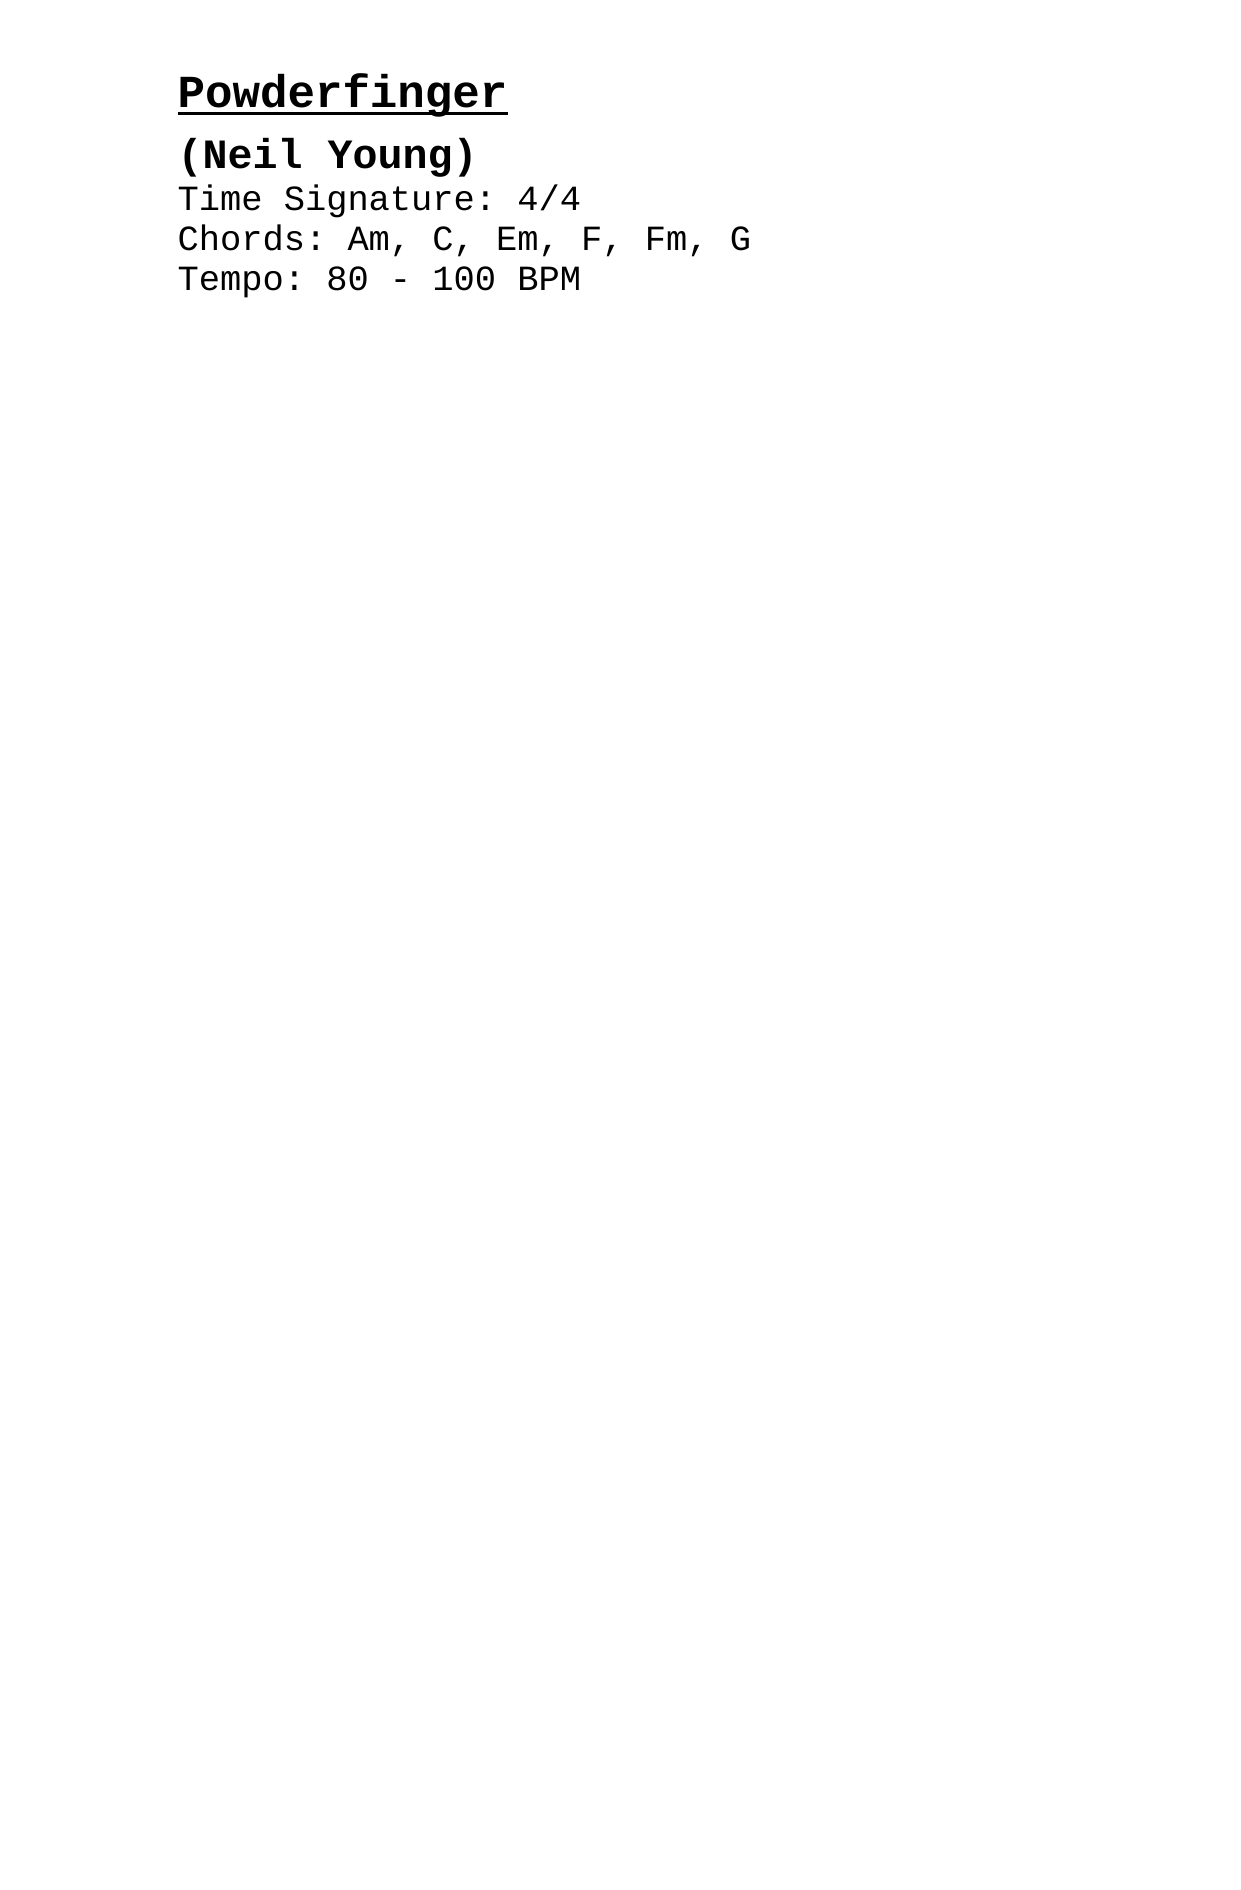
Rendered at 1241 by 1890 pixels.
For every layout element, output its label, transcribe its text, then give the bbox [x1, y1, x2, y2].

subtitle (Neil Young) [177, 134, 1196, 181]
text Time Signature: 4/4 [177, 181, 1196, 221]
text Tempo: 80 - 100 BPM [177, 261, 1196, 301]
text Chords: Am, C, Em, F, Fm, G [177, 221, 1196, 261]
subtitle Powderfinger [177, 69, 1196, 121]
